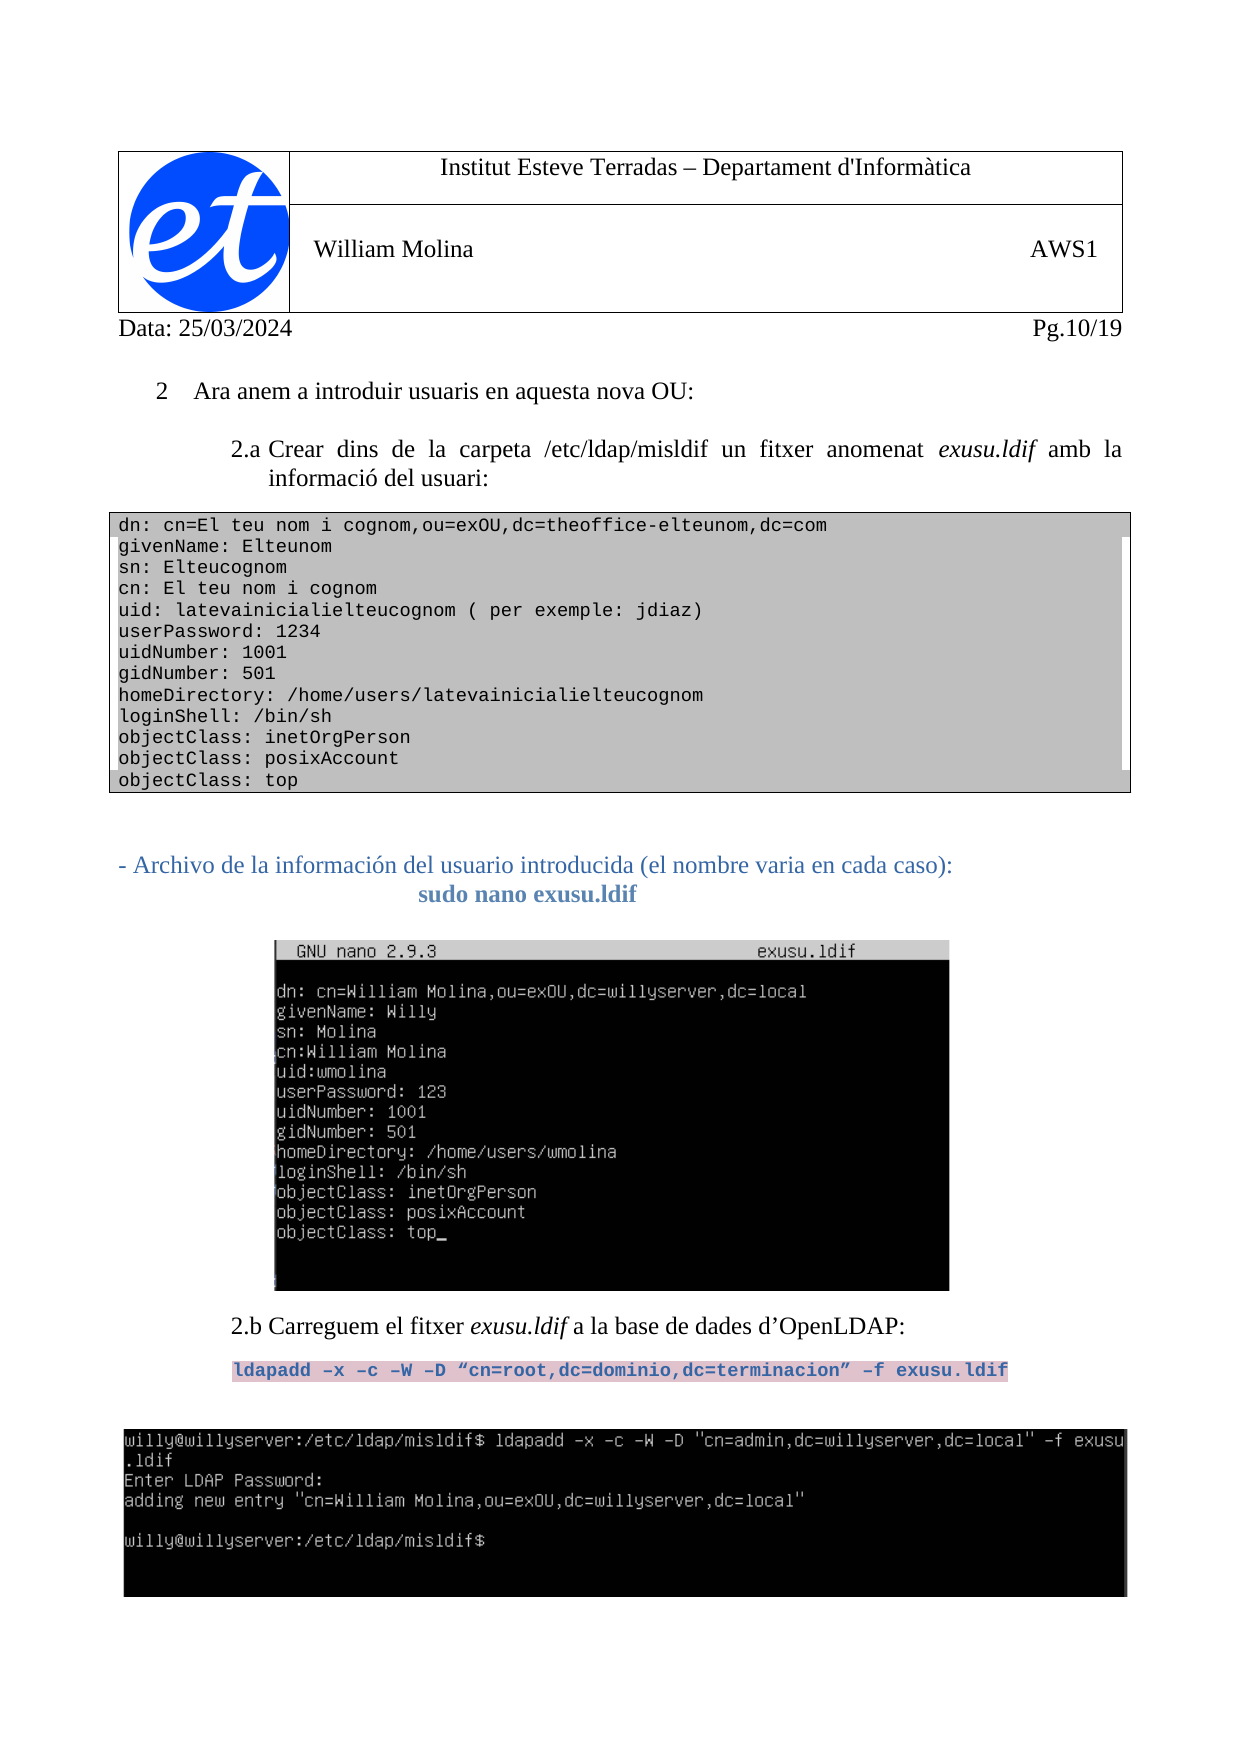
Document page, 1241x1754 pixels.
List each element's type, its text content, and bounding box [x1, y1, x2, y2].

text gidNumber: 501 [118, 664, 1122, 685]
text givenName: Elteunom [118, 537, 1122, 558]
picture [129, 152, 289, 312]
text ldapadd –x –c –W –D “cn=root,dc=dominio,dc=terminacion” –f exusu.ldif [118, 1361, 1122, 1382]
list Ara anem a introduir usuaris en aquesta nova OU: [156, 376, 1122, 405]
picture [274, 940, 950, 1291]
text loginShell: /bin/sh [118, 707, 1122, 728]
text objectClass: posixAccount [118, 749, 1122, 767]
picture [123, 1429, 1128, 1597]
text sn: Elteucognom [118, 558, 1122, 579]
text cn: El teu nom i cognom [118, 579, 1122, 600]
text dn: cn=El teu nom i cognom,ou=exOU,dc=theoffice-elteunom,dc=com [110, 513, 1130, 537]
text - Archivo de la información del usuario introducida (el nombre varia en cada caso): [118, 850, 1122, 879]
text objectClass: inetOrgPerson [118, 728, 1122, 749]
list Carreguem el fitxer exusu.ldif a la base de dades d’OpenLDAP: [231, 957, 1122, 1340]
text sudo nano exusu.ldif [118, 879, 1122, 908]
text uid: latevainicialielteucognom ( per exemple: jdiaz) [118, 600, 1122, 622]
text objectClass: top [110, 767, 1130, 792]
list Crear dins de la carpeta /etc/ldap/misldif un fitxer anomenat exusu.ldif amb la informació del usuari: [231, 434, 1122, 491]
text uidNumber: 1001 [118, 643, 1122, 664]
text homeDirectory: /home/users/latevainicialielteucognom [118, 685, 1122, 707]
text userPassword: 1234 [118, 622, 1122, 643]
